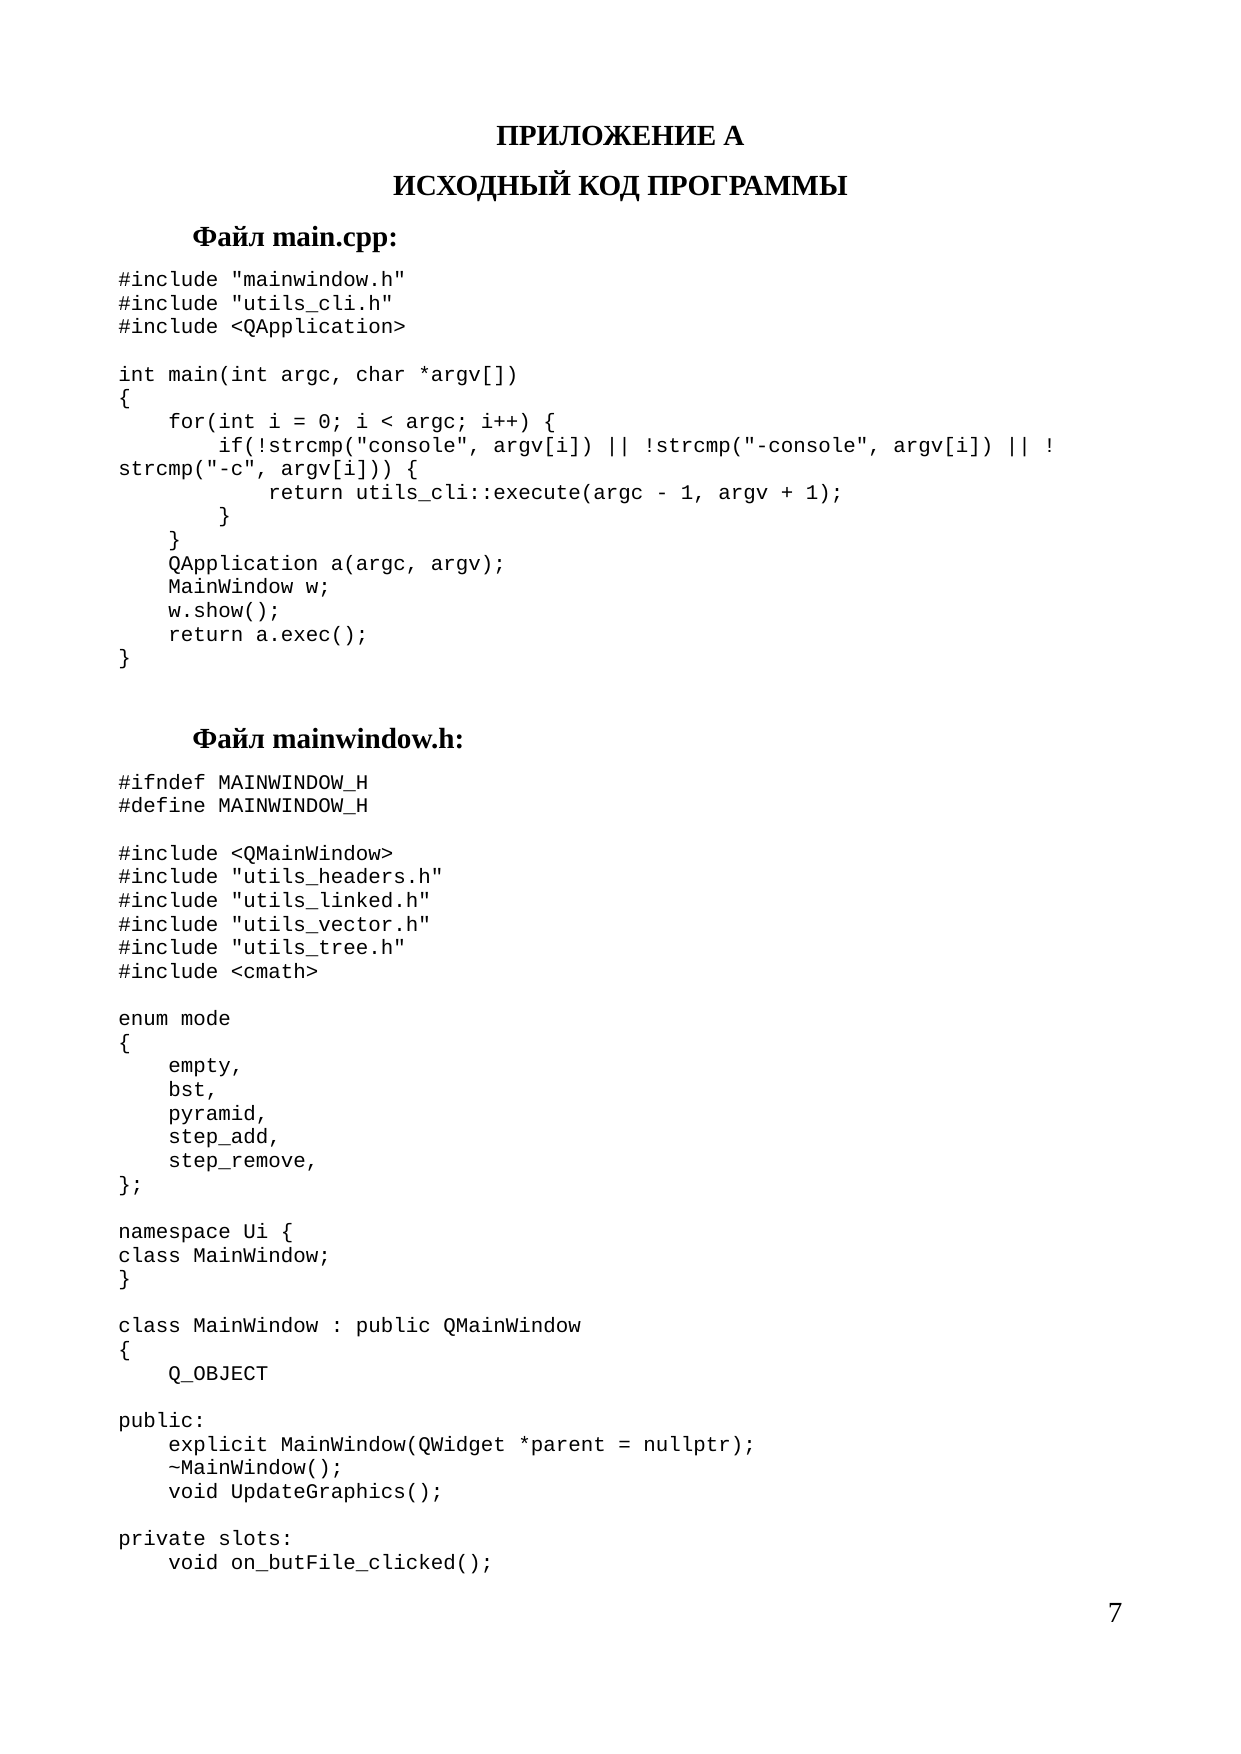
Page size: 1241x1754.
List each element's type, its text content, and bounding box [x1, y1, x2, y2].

text return a.exec(); [118, 624, 1122, 647]
text if(!strcmp("console", argv[i]) || !strcmp("-console", argv[i]) || !strcmp("-c", argv[i])) { [118, 434, 1122, 482]
text namespace Ui { [118, 1221, 1122, 1244]
text bst, [118, 1079, 1122, 1103]
text int main(int argc, char *argv[]) [118, 364, 1122, 387]
text pyramid, [118, 1103, 1122, 1126]
text #include "utils_vector.h" [118, 913, 1122, 937]
text } [118, 529, 1122, 553]
text } [118, 1268, 1122, 1292]
text MainWindow w; [118, 576, 1122, 600]
text #include "utils_headers.h" [118, 866, 1122, 890]
text }; [118, 1174, 1122, 1197]
text class MainWindow; [118, 1244, 1122, 1268]
text return utils_cli::execute(argc - 1, argv + 1); [118, 482, 1122, 506]
text step_remove, [118, 1150, 1122, 1174]
text w.show(); [118, 600, 1122, 624]
text void UpdateGraphics(); [118, 1481, 1122, 1505]
text #include <cmath> [118, 961, 1122, 984]
text enum mode [118, 1008, 1122, 1032]
text #include <QApplication> [118, 316, 1122, 340]
text #include <QMainWindow> [118, 843, 1122, 866]
text Q_OBJECT [118, 1363, 1122, 1386]
text #define MAINWINDOW_H [118, 795, 1122, 819]
text #ifndef MAINWINDOW_H [118, 772, 1122, 795]
text Файл mainwindow.h: [118, 721, 1122, 755]
text { [118, 1339, 1122, 1363]
subtitle Приложение А Исходный код программы [118, 118, 1122, 202]
text explicit MainWindow(QWidget *parent = nullptr); [118, 1434, 1122, 1457]
text } [118, 647, 1122, 671]
text { [118, 1032, 1122, 1055]
text step_add, [118, 1126, 1122, 1150]
text { [118, 387, 1122, 411]
text empty, [118, 1055, 1122, 1079]
text } [118, 506, 1122, 529]
text public: [118, 1410, 1122, 1434]
text #include "utils_cli.h" [118, 293, 1122, 316]
text #include "utils_tree.h" [118, 937, 1122, 961]
text void on_butFile_clicked(); [118, 1552, 1122, 1576]
text #include "mainwindow.h" [118, 269, 1122, 293]
text ~MainWindow(); [118, 1457, 1122, 1481]
text Файл main.cpp: [118, 219, 1122, 252]
text QApplication a(argc, argv); [118, 553, 1122, 576]
text for(int i = 0; i < argc; i++) { [118, 411, 1122, 434]
text private slots: [118, 1528, 1122, 1552]
text class MainWindow : public QMainWindow [118, 1316, 1122, 1339]
text #include "utils_linked.h" [118, 890, 1122, 913]
